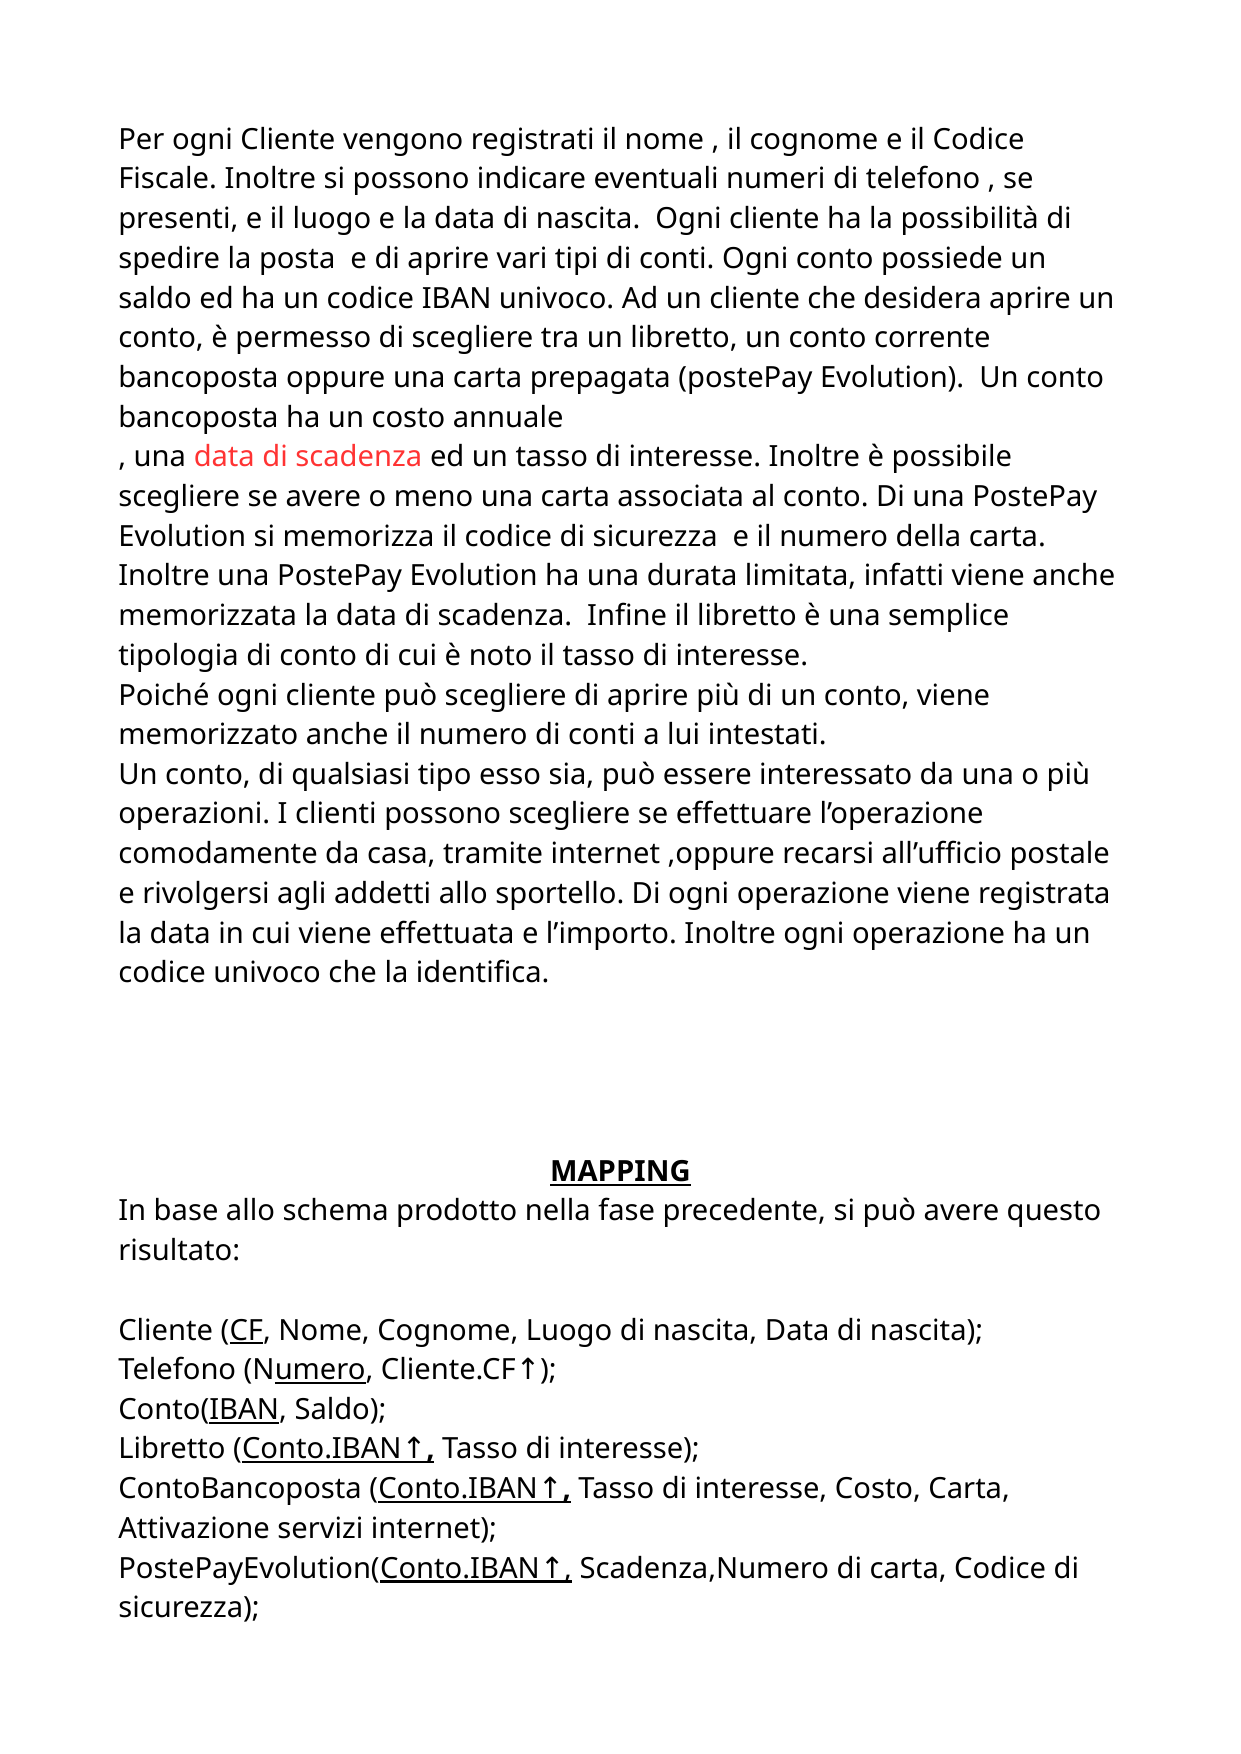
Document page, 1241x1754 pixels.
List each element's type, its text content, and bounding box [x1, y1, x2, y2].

text Un conto, di qualsiasi tipo esso sia, può essere interessato da una o più operazioni. I clienti possono scegliere se effettuare l’operazione comodamente da casa, tramite internet ,oppure recarsi all’ufficio postale e rivolgersi agli addetti allo sportello. Di ogni operazione viene registrata la data in cui viene effettuata e l’importo. Inoltre ogni operazione ha un codice univoco che la identifica. [118, 753, 1122, 991]
text In base allo schema prodotto nella fase precedente, si può avere questo risultato: [118, 1190, 1122, 1269]
text Telefono (Numero, Cliente.CF↑); [118, 1348, 1122, 1388]
text Cliente (CF, Nome, Cognome, Luogo di nascita, Data di nascita); [118, 1309, 1122, 1348]
text Libretto (Conto.IBAN↑, Tasso di interesse); [118, 1428, 1122, 1467]
text , una data di scadenza ed un tasso di interesse. Inoltre è possibile scegliere se avere o meno una carta associata al conto. Di una PostePay Evolution si memorizza il codice di sicurezza e il numero della carta. Inoltre una PostePay Evolution ha una durata limitata, infatti viene anche memorizzata la data di scadenza. Infine il libretto è una semplice tipologia di conto di cui è noto il tasso di interesse. [118, 436, 1122, 674]
text ContoBancoposta (Conto.IBAN↑, Tasso di interesse, Costo, Carta, Attivazione servizi internet); [118, 1467, 1122, 1547]
text Per ogni Cliente vengono registrati il nome , il cognome e il Codice Fiscale. Inoltre si possono indicare eventuali numeri di telefono , se presenti, e il luogo e la data di nascita. Ogni cliente ha la possibilità di spedire la posta e di aprire vari tipi di conti. Ogni conto possiede un saldo ed ha un codice IBAN univoco. Ad un cliente che desidera aprire un conto, è permesso di scegliere tra un libretto, un conto corrente bancoposta oppure una carta prepagata (postePay Evolution). Un conto bancoposta ha un costo annuale [118, 118, 1122, 436]
text Poiché ogni cliente può scegliere di aprire più di un conto, viene memorizzato anche il numero di conti a lui intestati. [118, 674, 1122, 753]
text MAPPING [118, 1150, 1122, 1190]
text Conto(IBAN, Saldo); [118, 1388, 1122, 1428]
text PostePayEvolution(Conto.IBAN↑, Scadenza,Numero di carta, Codice di sicurezza); [118, 1547, 1122, 1626]
